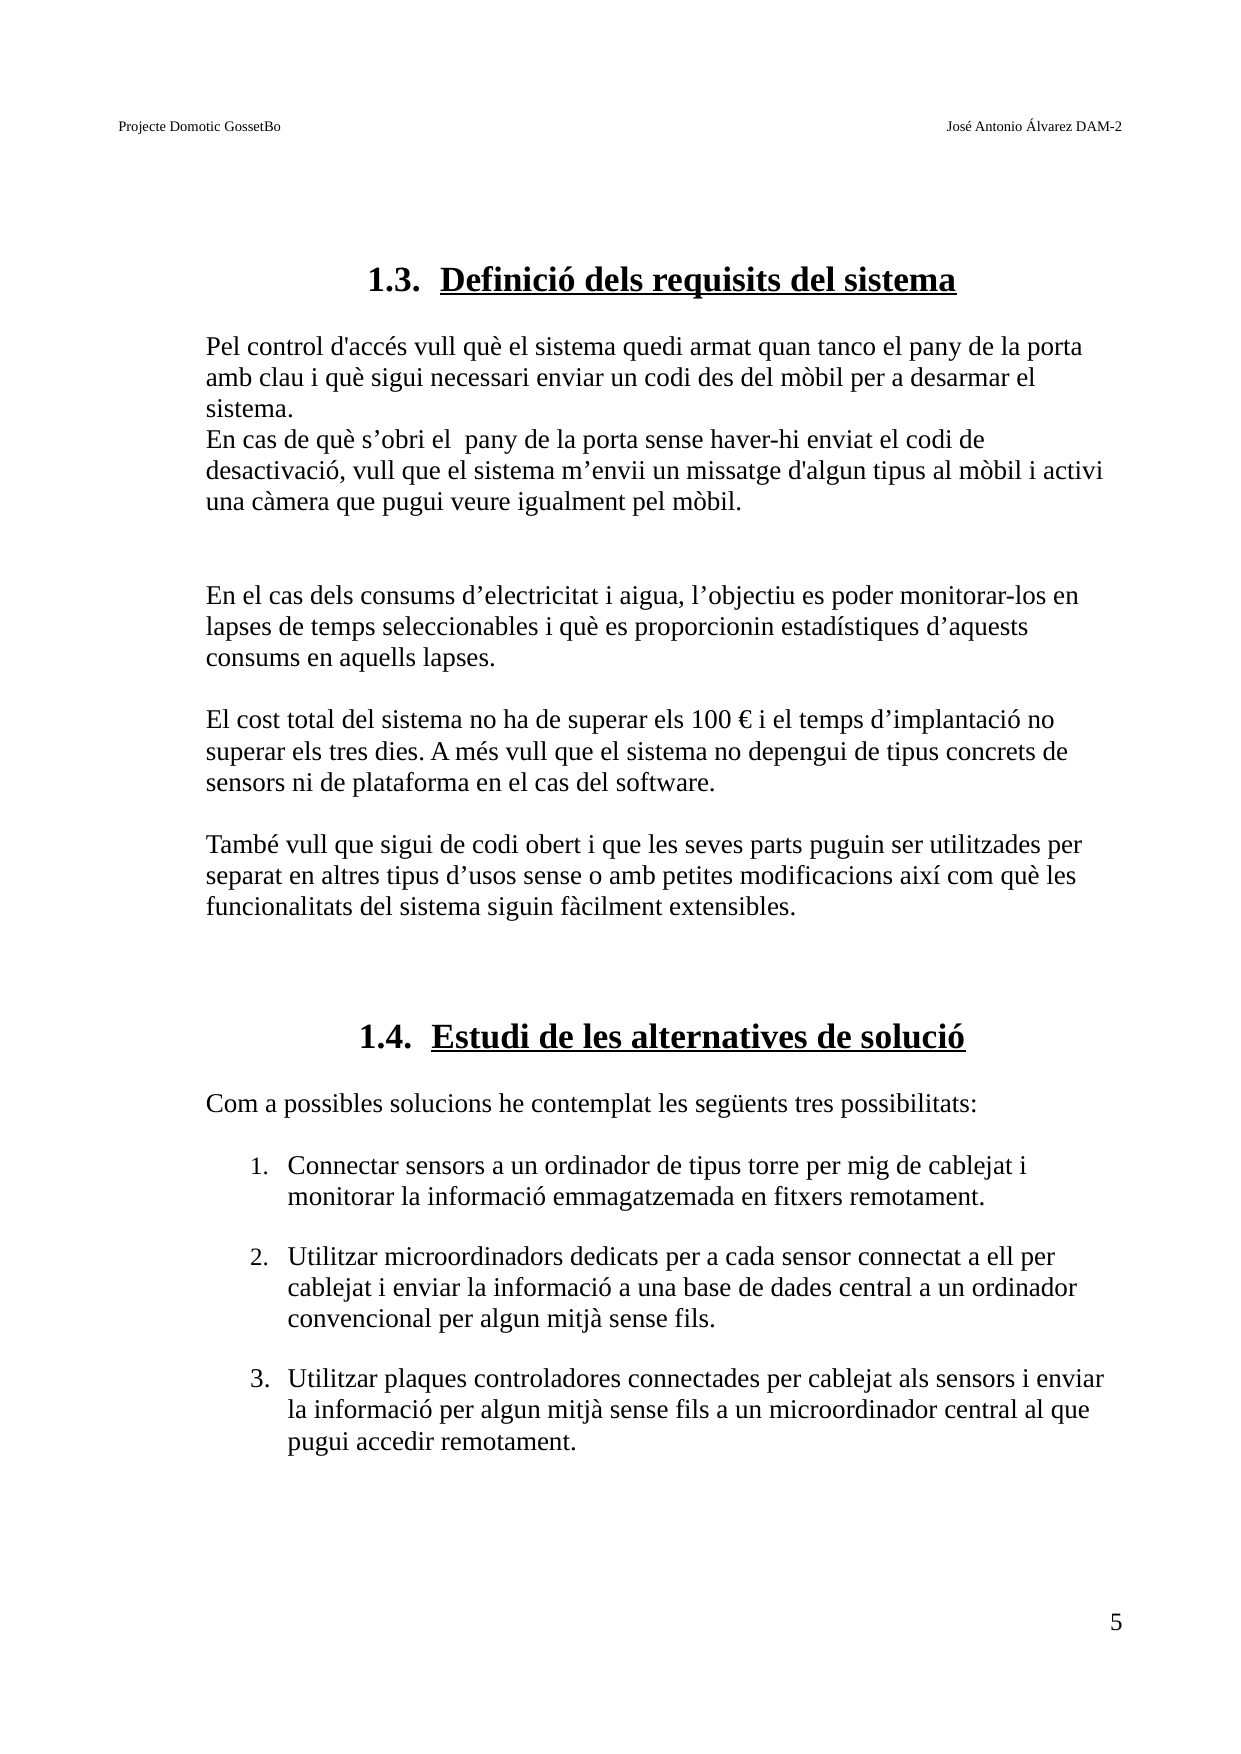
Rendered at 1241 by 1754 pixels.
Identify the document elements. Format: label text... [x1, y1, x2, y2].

list Utilitzar microordinadors dedicats per a cada sensor connectat a ell per cablejat i enviar la informació a una base de dades central a un ordinador convencional per algun mitjà sense fils. [250, 1240, 1122, 1334]
text En el cas dels consums d’electricitat i aigua, l’objectiu es poder monitorar-los en lapses de temps seleccionables i què es proporcionin estadístiques d’aquests consums en aquells lapses. [206, 579, 1122, 672]
text En cas de què s’obri el pany de la porta sense haver-hi enviat el codi de desactivació, vull que el sistema m’envii un missatge d'algun tipus al mòbil i activi una càmera que pugui veure igualment pel mòbil. [206, 423, 1122, 517]
text El cost total del sistema no ha de superar els 100 € i el temps d’implantació no superar els tres dies. A més vull que el sistema no depengui de tipus concrets de sensors ni de plataforma en el cas del software. [206, 703, 1122, 797]
text Com a possibles solucions he contemplat les següents tres possibilitats: [206, 1087, 1122, 1118]
list Estudi de les alternatives de solució [193, 1015, 1122, 1056]
list Definició dels requisits del sistema [193, 258, 1122, 299]
list Connectar sensors a un ordinador de tipus torre per mig de cablejat i monitorar la informació emmagatzemada en fitxers remotament. [250, 1149, 1122, 1212]
text Pel control d'accés vull què el sistema quedi armat quan tanco el pany de la porta amb clau i què sigui necessari enviar un codi des del mòbil per a desarmar el sistema. [206, 330, 1122, 423]
list Utilitzar plaques controladores connectades per cablejat als sensors i enviar la informació per algun mitjà sense fils a un microordinador central al que pugui accedir remotament. [250, 1362, 1122, 1456]
text També vull que sigui de codi obert i que les seves parts puguin ser utilitzades per separat en altres tipus d’usos sense o amb petites modificacions així com què les funcionalitats del sistema siguin fàcilment extensibles. [206, 828, 1122, 922]
